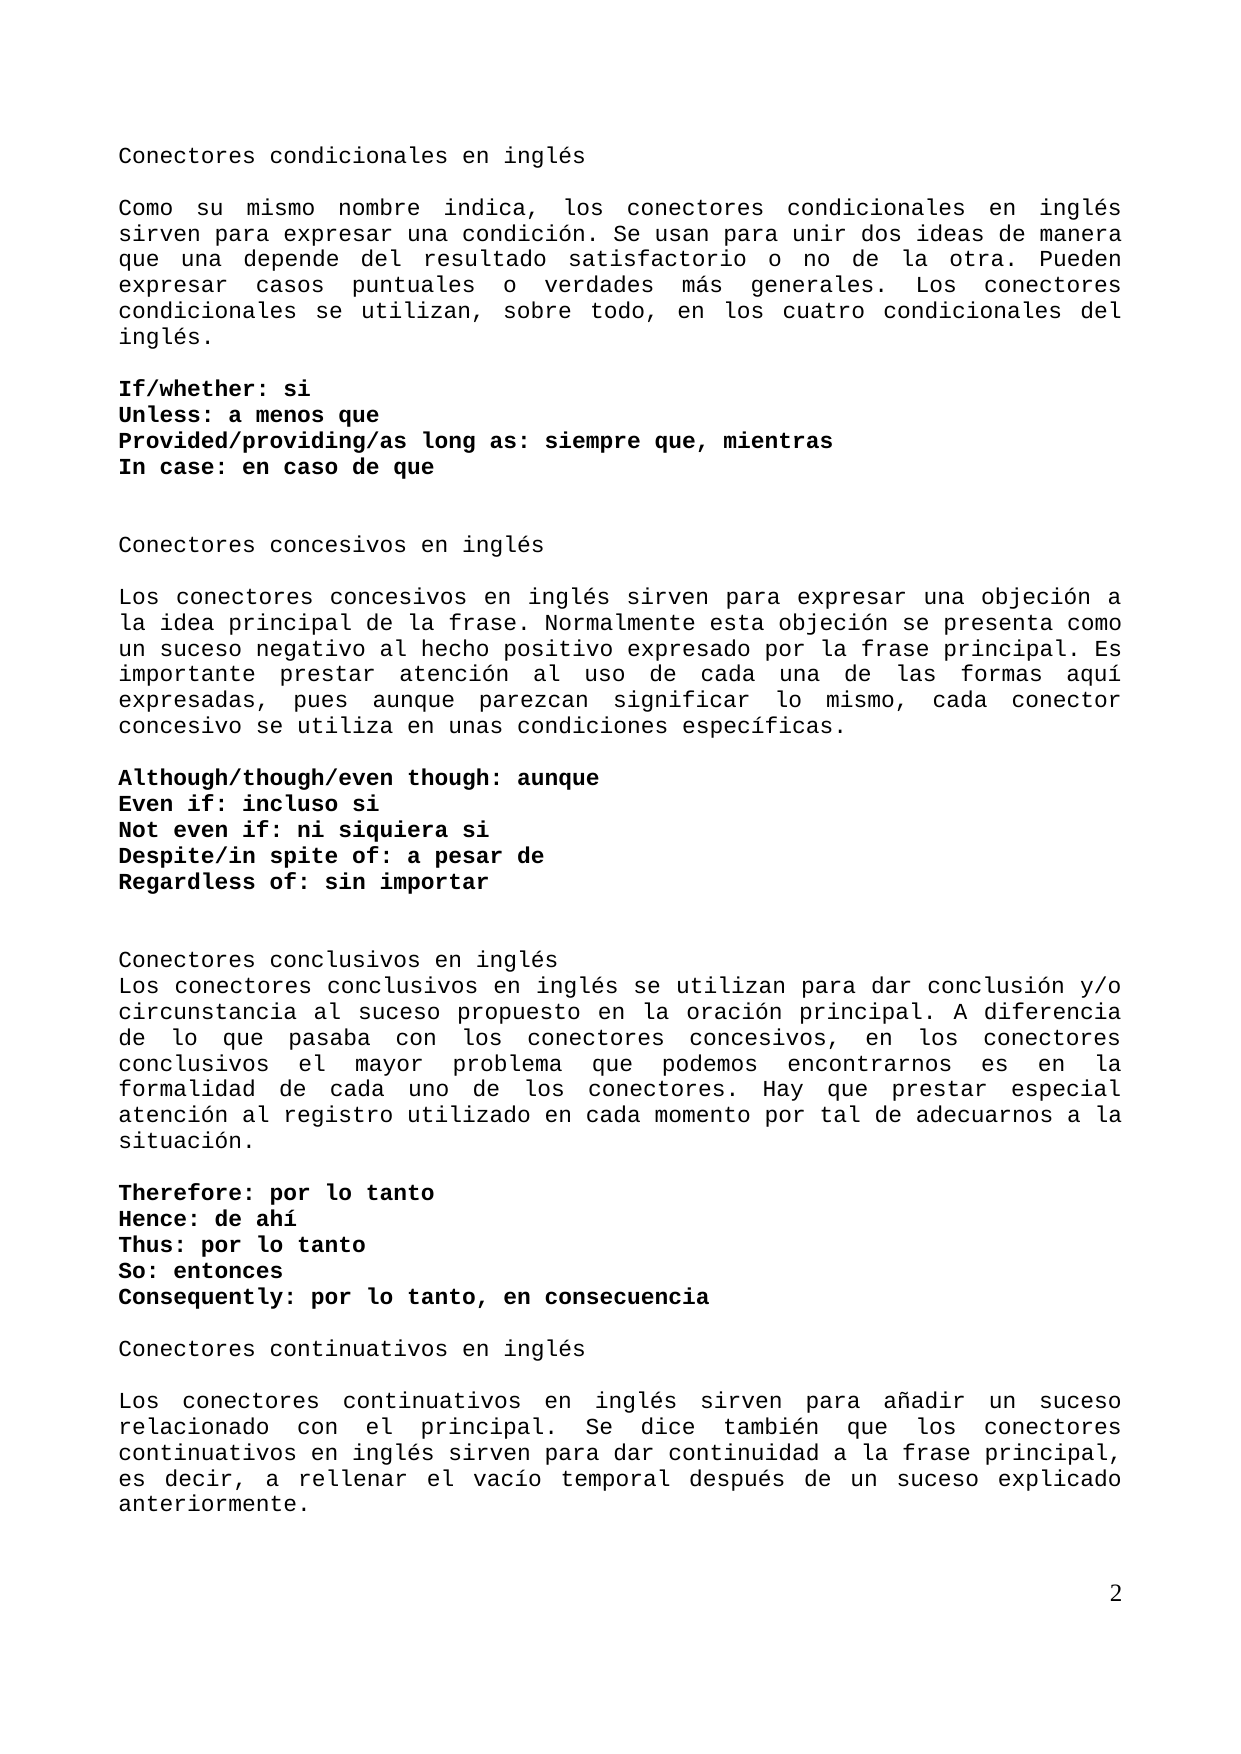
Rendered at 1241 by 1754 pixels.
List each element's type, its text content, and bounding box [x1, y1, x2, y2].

text Conectores conclusivos en inglés [118, 948, 1122, 974]
text Even if: incluso si [118, 792, 1122, 818]
text Thus: por lo tanto [118, 1233, 1122, 1259]
text Conectores condicionales en inglés [118, 144, 1122, 170]
text So: entonces [118, 1259, 1122, 1285]
text Not even if: ni siquiera si [118, 818, 1122, 844]
text Unless: a menos que [118, 403, 1122, 429]
text Provided/providing/as long as: siempre que, mientras [118, 429, 1122, 455]
text In case: en caso de que [118, 455, 1122, 481]
text Como su mismo nombre indica, los conectores condicionales en inglés sirven para expresar una condición. Se usan para unir dos ideas de manera que una depende del resultado satisfactorio o no de la otra. Pueden expresar casos puntuales o verdades más generales. Los conectores condicionales se utilizan, sobre todo, en los cuatro condicionales del inglés. [118, 196, 1122, 352]
text Consequently: por lo tanto, en consecuencia [118, 1285, 1122, 1311]
text Regardless of: sin importar [118, 870, 1122, 896]
text If/whether: si [118, 377, 1122, 403]
text Los conectores conclusivos en inglés se utilizan para dar conclusión y/o circunstancia al suceso propuesto en la oración principal. A diferencia de lo que pasaba con los conectores concesivos, en los conectores conclusivos el mayor problema que podemos encontrarnos es en la formalidad de cada uno de los conectores. Hay que prestar especial atención al registro utilizado en cada momento por tal de adecuarnos a la situación. [118, 974, 1122, 1156]
text Therefore: por lo tanto [118, 1182, 1122, 1207]
text Conectores concesivos en inglés [118, 533, 1122, 559]
text Despite/in spite of: a pesar de [118, 844, 1122, 870]
text Los conectores concesivos en inglés sirven para expresar una objeción a la idea principal de la frase. Normalmente esta objeción se presenta como un suceso negativo al hecho positivo expresado por la frase principal. Es importante prestar atención al uso de cada una de las formas aquí expresadas, pues aunque parezcan significar lo mismo, cada conector concesivo se utiliza en unas condiciones específicas. [118, 585, 1122, 741]
text Conectores continuativos en inglés [118, 1337, 1122, 1363]
text Los conectores continuativos en inglés sirven para añadir un suceso relacionado con el principal. Se dice también que los conectores continuativos en inglés sirven para dar continuidad a la frase principal, es decir, a rellenar el vacío temporal después de un suceso explicado anteriormente. [118, 1389, 1122, 1519]
text Although/though/even though: aunque [118, 767, 1122, 792]
text Hence: de ahí [118, 1207, 1122, 1233]
